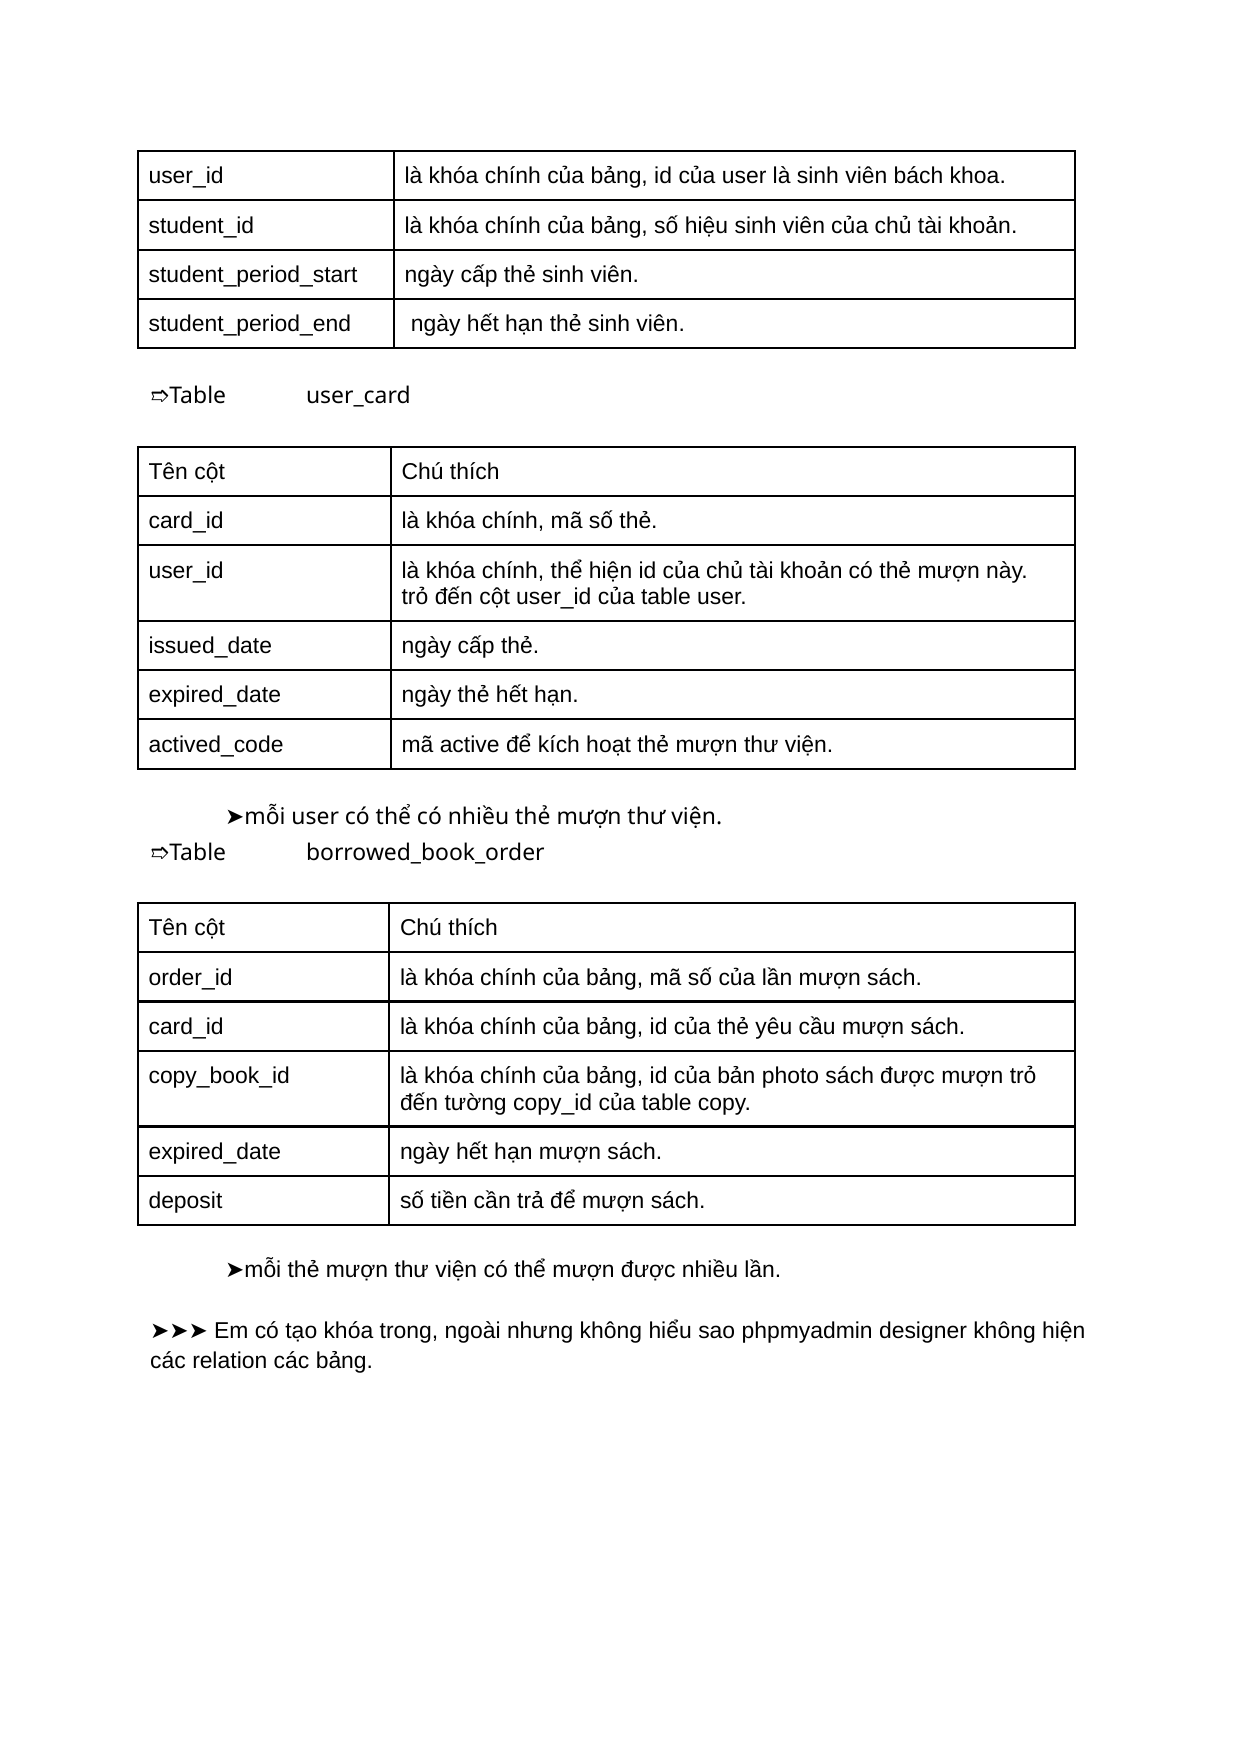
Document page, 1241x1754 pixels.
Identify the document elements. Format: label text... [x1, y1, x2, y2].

table_cell là khóa chính, thể hiện id của chủ tài khoản có thẻ mượn này. trỏ đến cột user_id của table user. [392, 546, 1074, 620]
table_cell là khóa chính của bảng, id của user là sinh viên bách khoa. [395, 152, 1074, 199]
table_cell ngày cấp thẻ. [392, 622, 1074, 669]
table_cell student_period_end [139, 300, 393, 347]
table_header Tên cột [139, 448, 390, 495]
table_cell actived_code [139, 720, 390, 767]
table_cell là khóa chính, mã số thẻ. [392, 497, 1074, 544]
text ➱Table borrowed_book_order [150, 836, 1090, 867]
table_cell copy_book_id [139, 1052, 388, 1125]
table_cell là khóa chính của bảng, id của bản photo sách được mượn trỏ đến tường copy_id của table copy. [390, 1052, 1074, 1125]
table_cell là khóa chính của bảng, id của thẻ yêu cầu mượn sách. [390, 1003, 1074, 1050]
text ➱Table user_card [150, 379, 1090, 411]
table_cell là khóa chính của bảng, số hiệu sinh viên của chủ tài khoản. [395, 201, 1074, 248]
table_cell student_id [139, 201, 393, 248]
table_cell order_id [139, 953, 388, 1000]
table_cell ngày thẻ hết hạn. [392, 671, 1074, 718]
table_header Chú thích [392, 448, 1074, 495]
table_cell deposit [139, 1177, 388, 1224]
table_cell mã active để kích hoạt thẻ mượn thư viện. [392, 720, 1074, 767]
table_cell student_period_start [139, 251, 393, 298]
table_header Tên cột [139, 904, 388, 951]
table_cell ngày cấp thẻ sinh viên. [395, 251, 1074, 298]
text ➤mỗi user có thể có nhiều thẻ mượn thư viện. [150, 800, 1090, 831]
table_cell user_id [139, 546, 390, 620]
table_cell card_id [139, 497, 390, 544]
table_cell user_id [139, 152, 393, 199]
text ➤➤➤ Em có tạo khóa trong, ngoài nhưng không hiểu sao phpmyadmin designer không hiện các relation các bảng. [150, 1317, 1090, 1373]
table_cell ngày hết hạn mượn sách. [390, 1128, 1074, 1174]
table_header Chú thích [390, 904, 1074, 951]
table_cell expired_date [139, 1128, 388, 1174]
table_cell issued_date [139, 622, 390, 669]
table_cell expired_date [139, 671, 390, 718]
table_cell ngày hết hạn thẻ sinh viên. [395, 300, 1074, 347]
table_cell là khóa chính của bảng, mã số của lần mượn sách. [390, 953, 1074, 1000]
table_cell số tiền cần trả để mượn sách. [390, 1177, 1074, 1224]
text ➤mỗi thẻ mượn thư viện có thể mượn được nhiều lần. [150, 1256, 1090, 1282]
table_cell card_id [139, 1003, 388, 1050]
